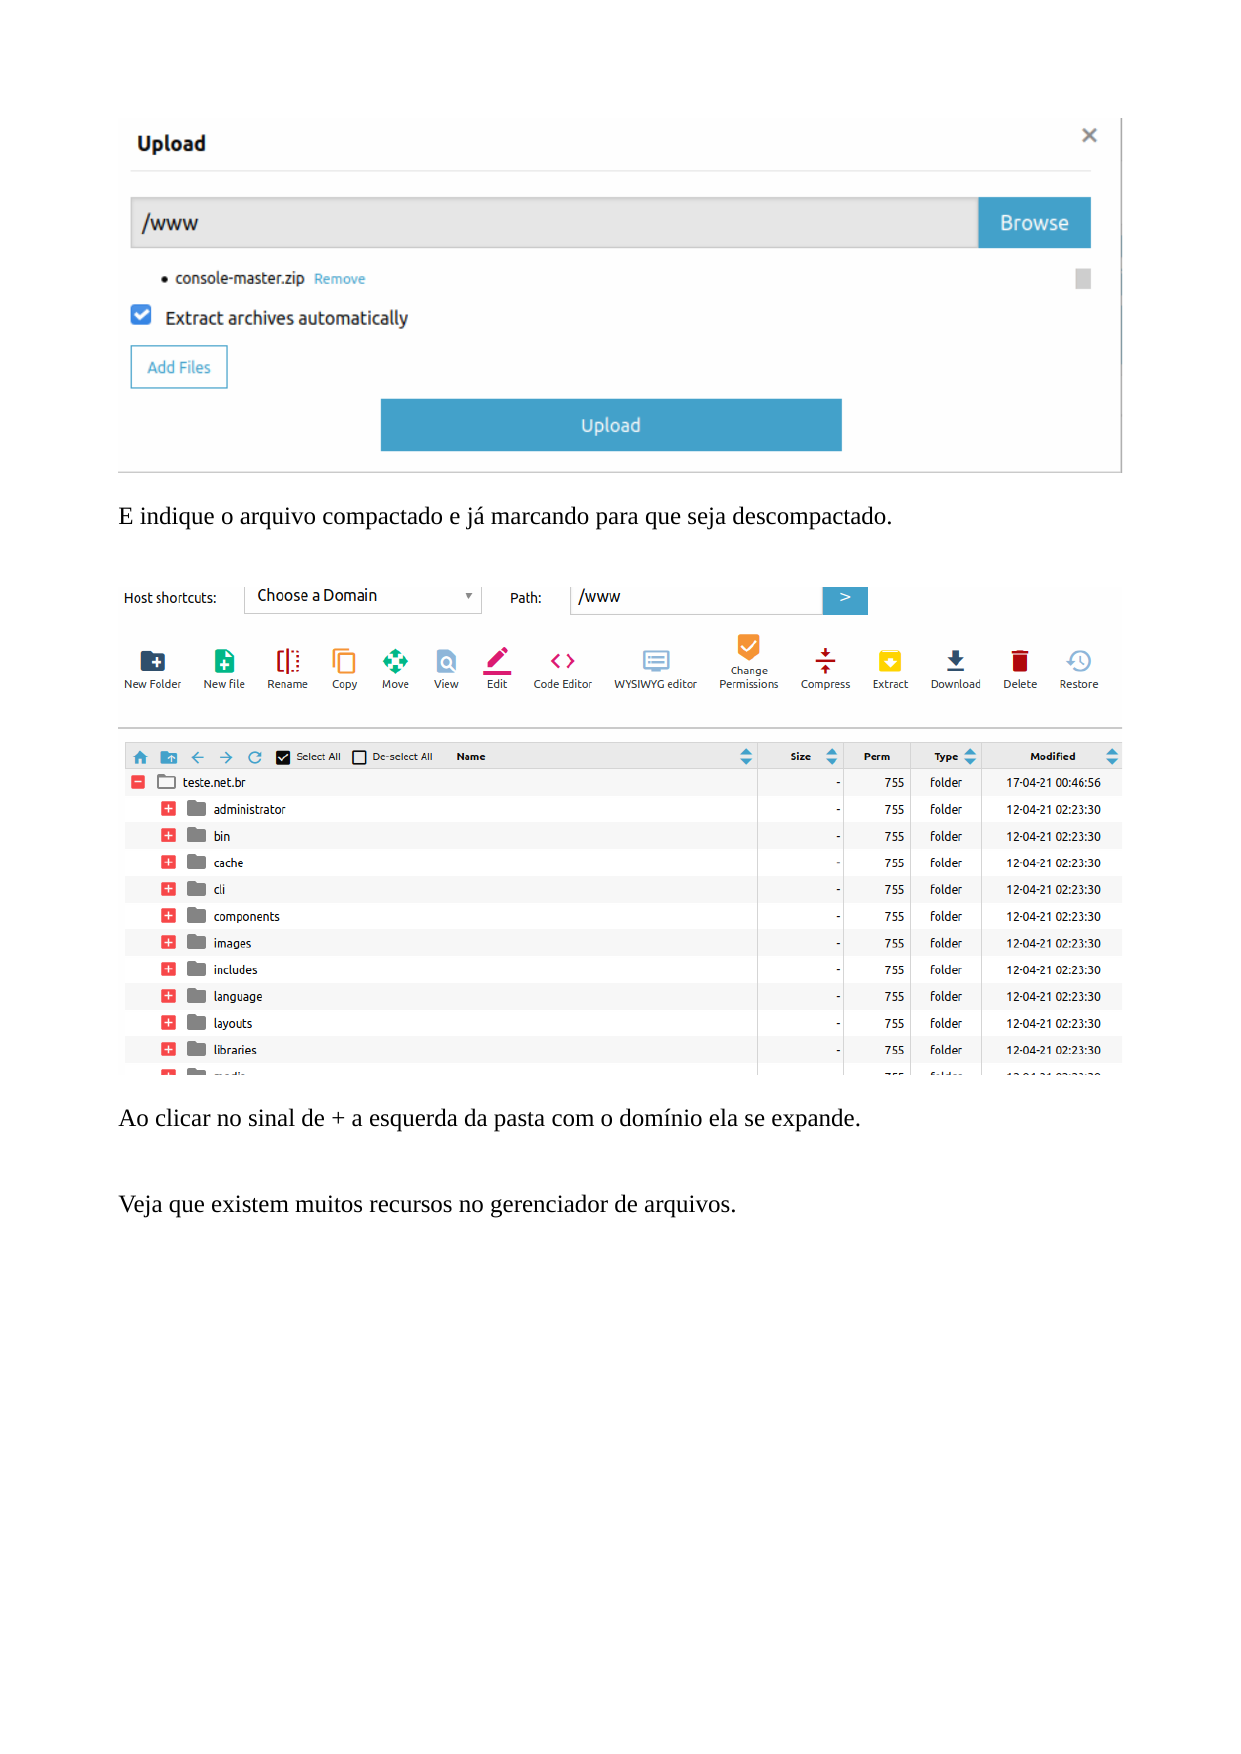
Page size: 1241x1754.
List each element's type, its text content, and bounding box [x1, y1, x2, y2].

picture [118, 587, 1123, 1075]
text E indique o arquivo compactado e já marcando para que seja descompactado. [118, 501, 1122, 530]
text Veja que existem muitos recursos no gerenciador de arquivos. [118, 1189, 1122, 1218]
text Ao clicar no sinal de + a esquerda da pasta com o domínio ela se expande. [118, 1103, 1122, 1132]
picture [118, 118, 1123, 473]
